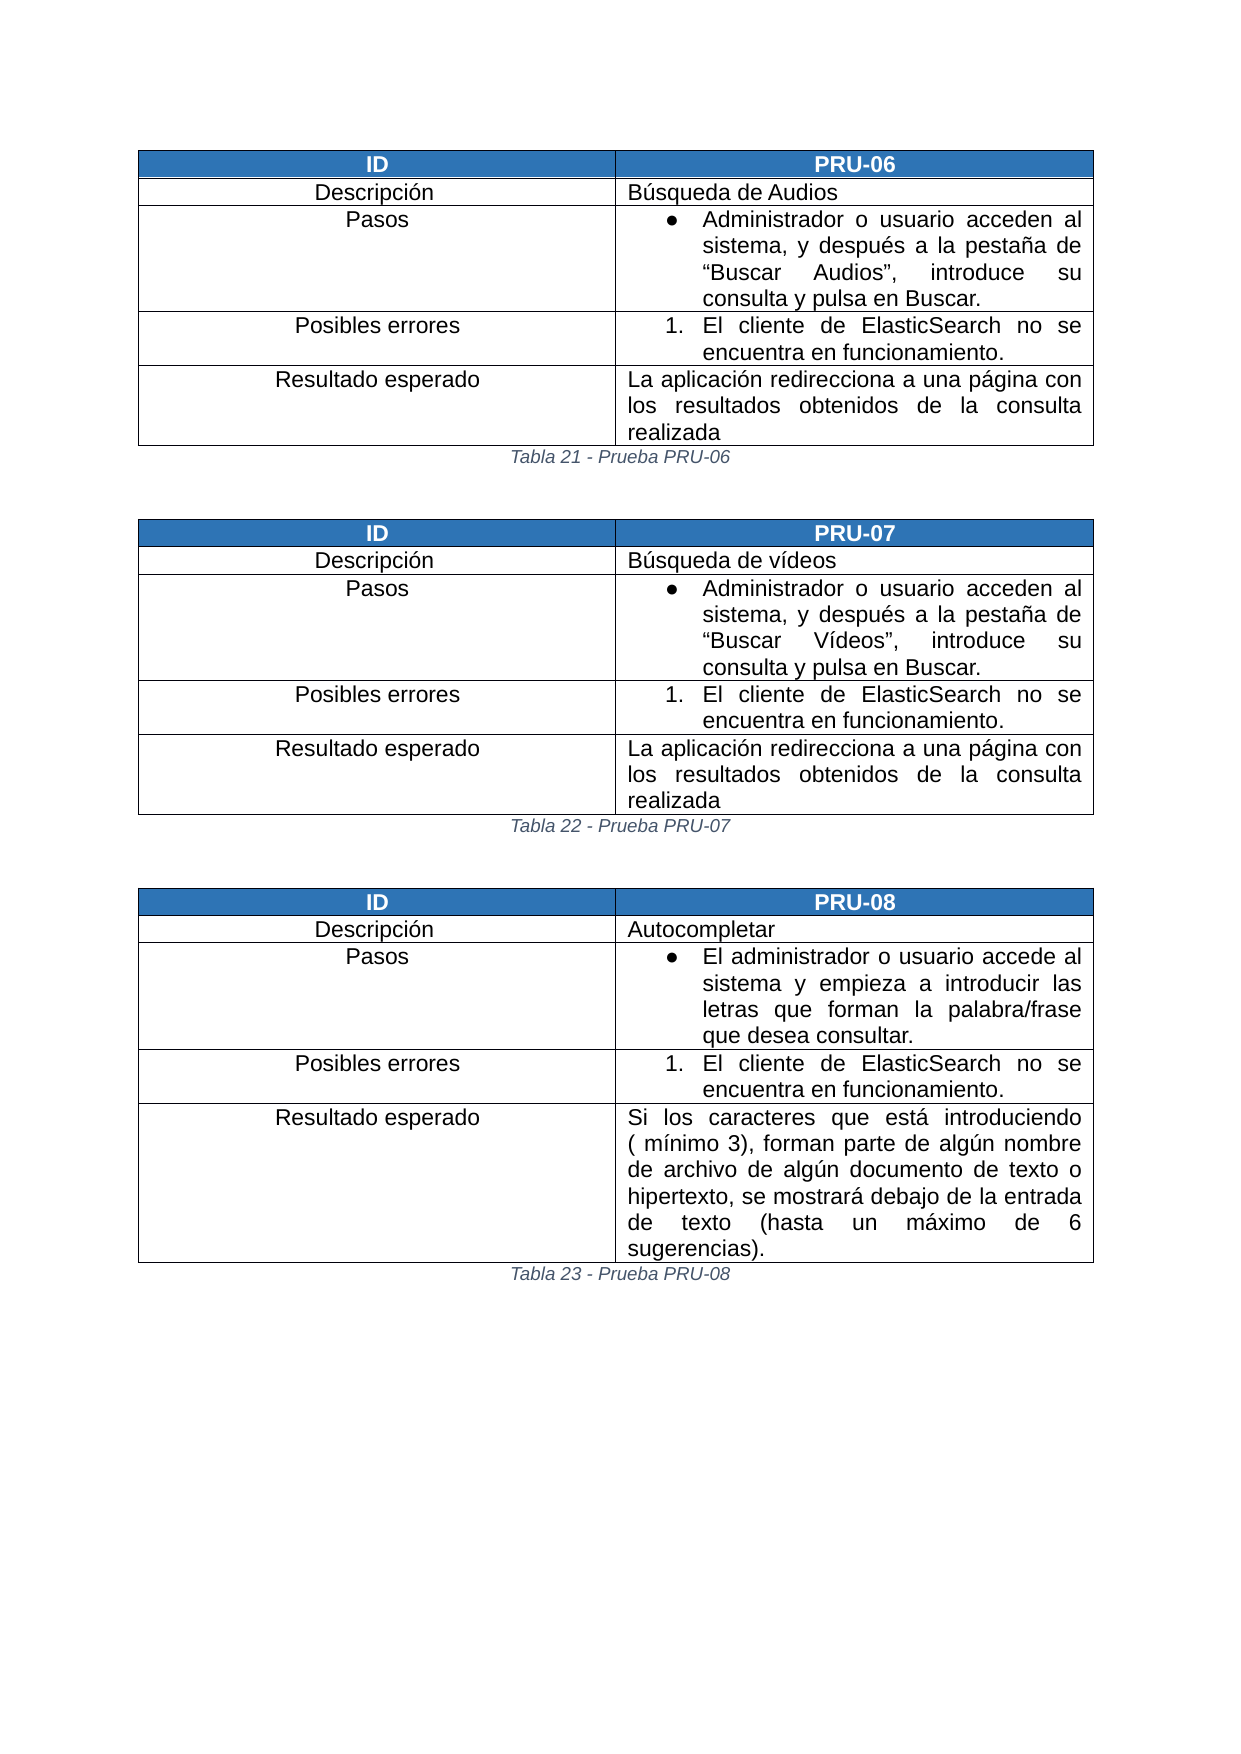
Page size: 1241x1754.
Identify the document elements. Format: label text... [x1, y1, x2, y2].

table_cell La aplicación redirecciona a una página con los resultados obtenidos de la consulta realizada [616, 366, 1093, 445]
table_header PRU-06 [616, 151, 1093, 177]
text Tabla 23 - Prueba PRU-08 [150, 1263, 1090, 1284]
table_cell Autocompletar [616, 916, 1093, 942]
table_header ID [139, 889, 615, 915]
table_cell Descripción [139, 547, 615, 573]
text Tabla 21 - Prueba PRU-06 [150, 446, 1090, 468]
table_cell El cliente de ElasticSearch no se encuentra en funcionamiento. [616, 1050, 1093, 1102]
table_cell Búsqueda de Audios [616, 179, 1093, 205]
table_cell La aplicación redirecciona a una página con los resultados obtenidos de la consulta realizada [616, 735, 1093, 814]
table_cell Resultado esperado [139, 366, 615, 445]
table_cell El cliente de ElasticSearch no se encuentra en funcionamiento. [616, 681, 1093, 734]
table_cell Resultado esperado [139, 735, 615, 814]
table_cell Administrador o usuario acceden al sistema, y después a la pestaña de “Buscar Audios”, introduce su consulta y pulsa en Buscar. [616, 206, 1093, 311]
table_cell Administrador o usuario acceden al sistema, y después a la pestaña de “Buscar Vídeos”, introduce su consulta y pulsa en Buscar. [616, 575, 1093, 680]
table_cell Pasos [139, 943, 615, 1049]
table_header PRU-07 [616, 520, 1093, 546]
table_header ID [139, 520, 615, 546]
table_header PRU-08 [616, 889, 1093, 915]
table_cell Posibles errores [139, 1050, 615, 1102]
table_cell Si los caracteres que está introduciendo ( mínimo 3), forman parte de algún nombre de archivo de algún documento de texto o hipertexto, se mostrará debajo de la entrada de texto (hasta un máximo de 6 sugerencias). [616, 1104, 1093, 1262]
table_cell El administrador o usuario accede al sistema y empieza a introducir las letras que forman la palabra/frase que desea consultar. [616, 943, 1093, 1049]
table_header ID [139, 151, 615, 177]
table_cell Descripción [139, 916, 615, 942]
table_cell Posibles errores [139, 312, 615, 365]
table_cell Pasos [139, 575, 615, 680]
table_cell Pasos [139, 206, 615, 311]
table_cell Descripción [139, 179, 615, 205]
text Tabla 22 - Prueba PRU-07 [150, 815, 1090, 836]
table_cell Búsqueda de vídeos [616, 547, 1093, 573]
table_cell El cliente de ElasticSearch no se encuentra en funcionamiento. [616, 312, 1093, 365]
table_cell Posibles errores [139, 681, 615, 734]
table_cell Resultado esperado [139, 1104, 615, 1262]
